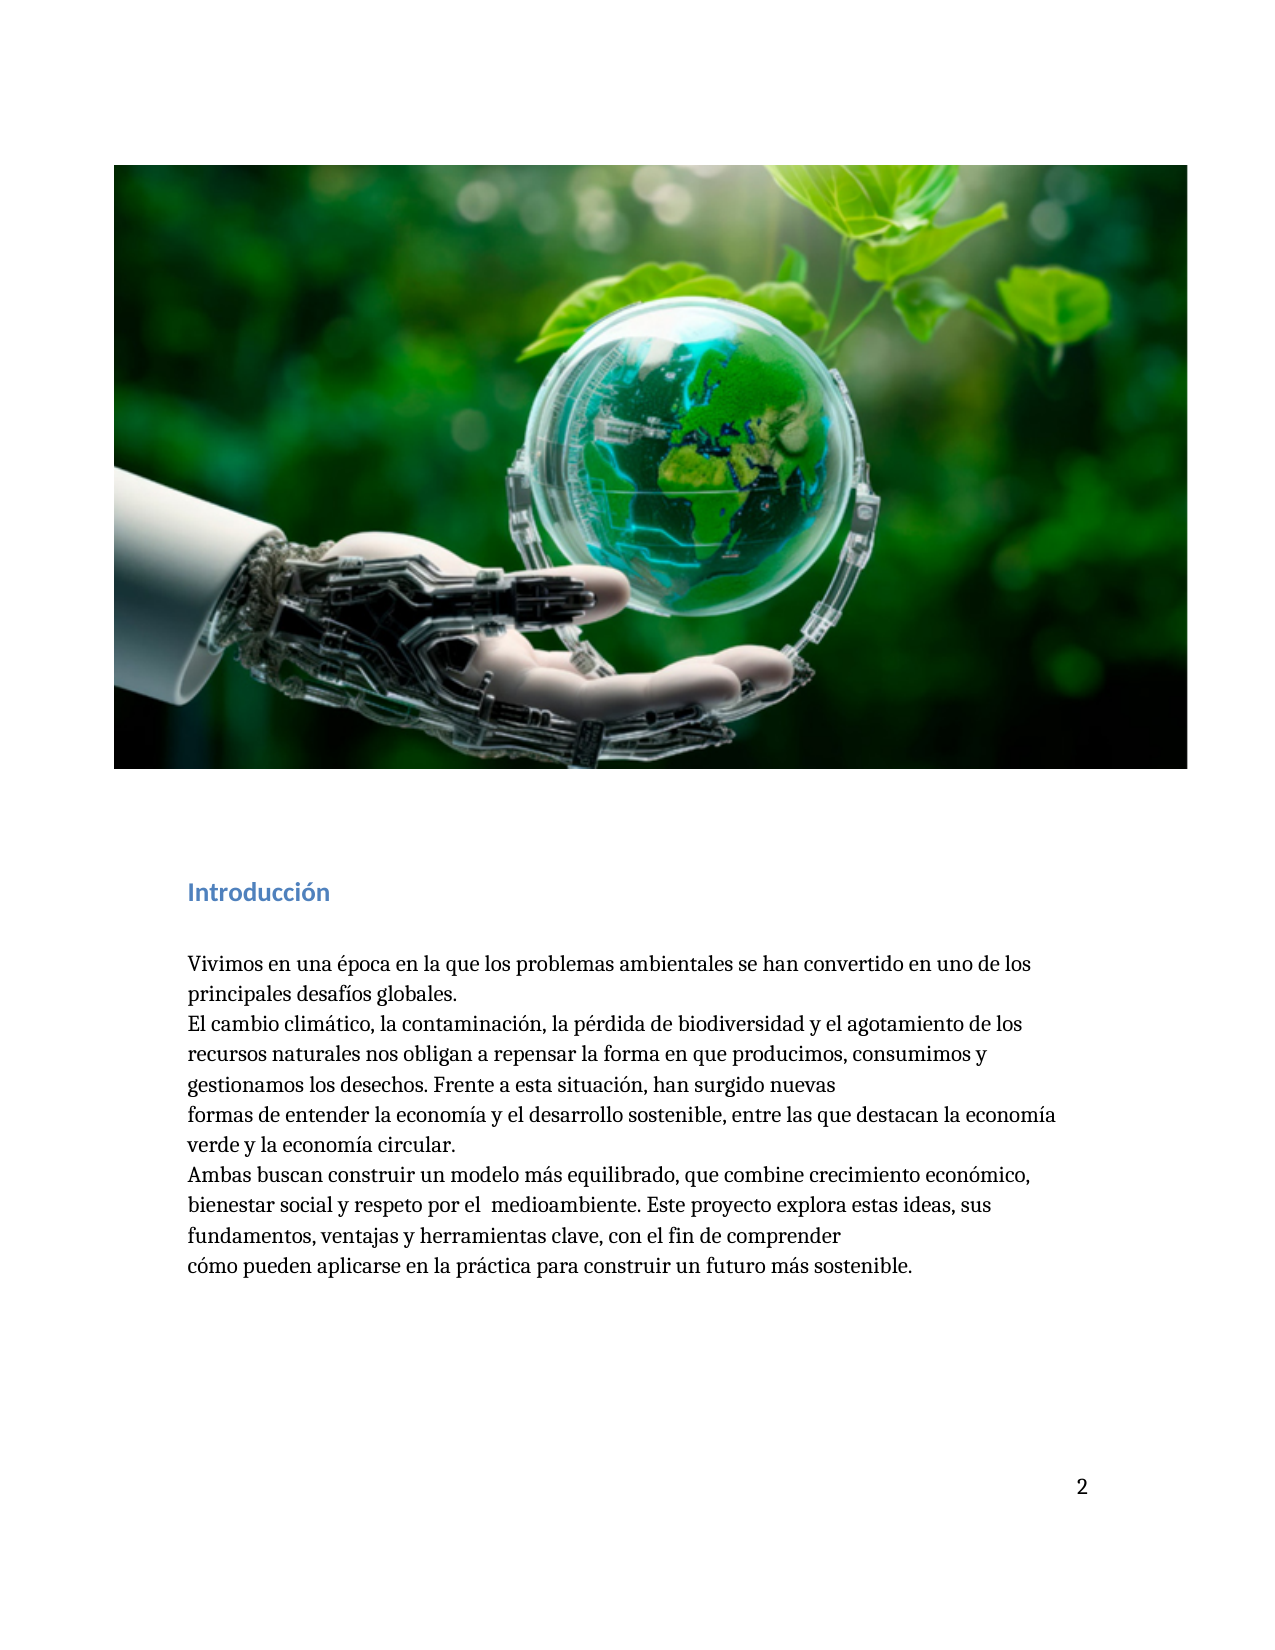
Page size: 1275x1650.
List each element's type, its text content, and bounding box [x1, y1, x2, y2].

subtitle Introducción [187, 875, 1087, 946]
text Vivimos en una época en la que los problemas ambientales se han convertido en uno de los principales desafíos globales. El cambio climático, la contaminación, la pérdida de biodiversidad y el agotamiento de los recursos naturales nos obligan a repensar la forma en que producimos, consumimos y gestionamos los desechos. Frente a esta situación, han surgido nuevas formas de entender la economía y el desarrollo sostenible, entre las que destacan la economía verde y la economía circular. Ambas buscan construir un modelo más equilibrado, que combine crecimiento económico, bienestar social y respeto por el medioambiente. Este proyecto explora estas ideas, sus fundamentos, ventajas y herramientas clave, con el fin de comprender cómo pueden aplicarse en la práctica para construir un futuro más sostenible. [187, 951, 1087, 1309]
picture [114, 165, 1188, 769]
